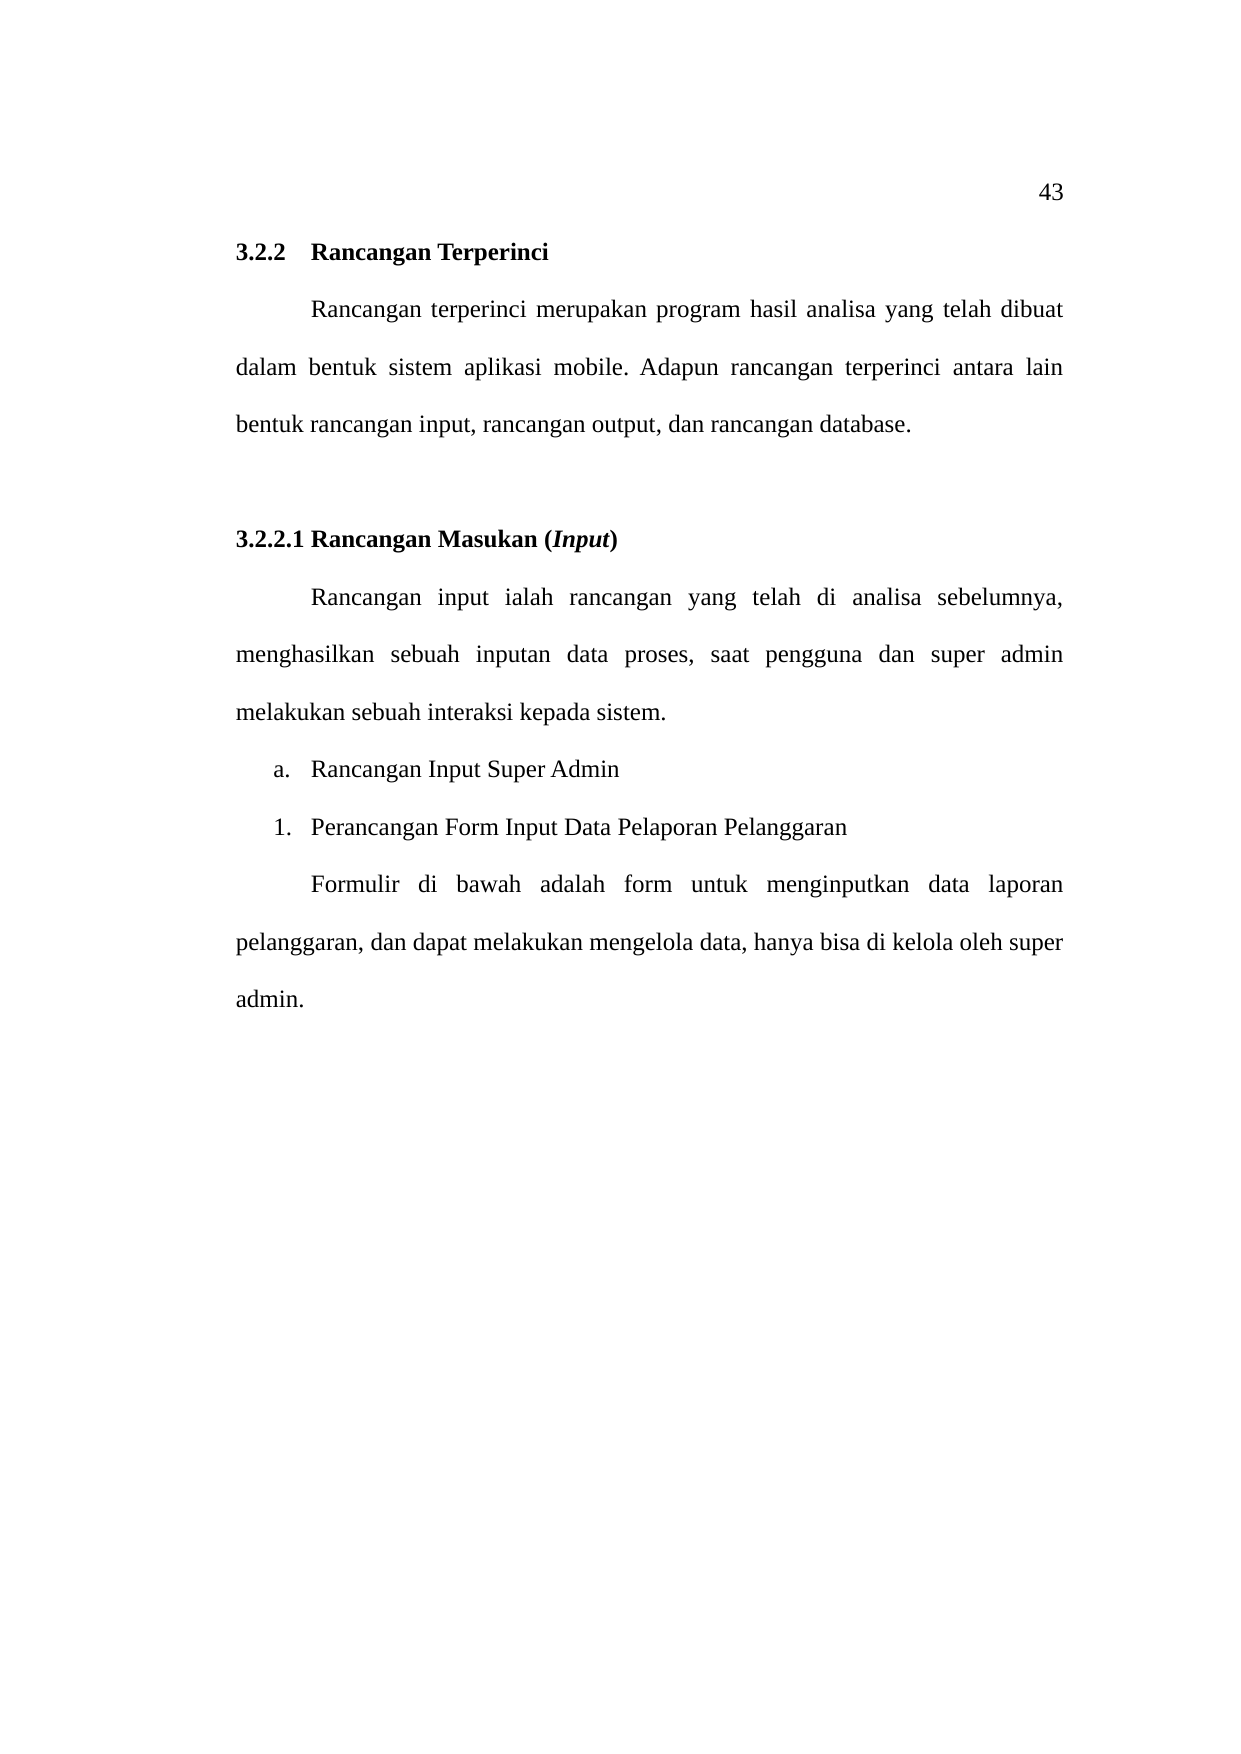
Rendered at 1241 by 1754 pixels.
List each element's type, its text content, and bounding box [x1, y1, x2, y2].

text 3.2.2.1 Rancangan Masukan (Input) [236, 524, 1063, 553]
text Rancangan input ialah rancangan yang telah di analisa sebelumnya, menghasilkan sebuah inputan data proses, saat pengguna dan super admin melakukan sebuah interaksi kepada sistem. [236, 582, 1063, 726]
list Rancangan Input Super Admin [273, 754, 1063, 783]
text Rancangan terperinci merupakan program hasil analisa yang telah dibuat dalam bentuk sistem aplikasi mobile. Adapun rancangan terperinci antara lain bentuk rancangan input, rancangan output, dan rancangan database. [236, 294, 1063, 438]
text Formulir di bawah adalah form untuk menginputkan data laporan pelanggaran, dan dapat melakukan mengelola data, hanya bisa di kelola oleh super admin. [236, 869, 1063, 1013]
list Perancangan Form Input Data Pelaporan Pelanggaran [273, 812, 1063, 841]
text 3.2.2 Rancangan Terperinci [236, 237, 1063, 266]
